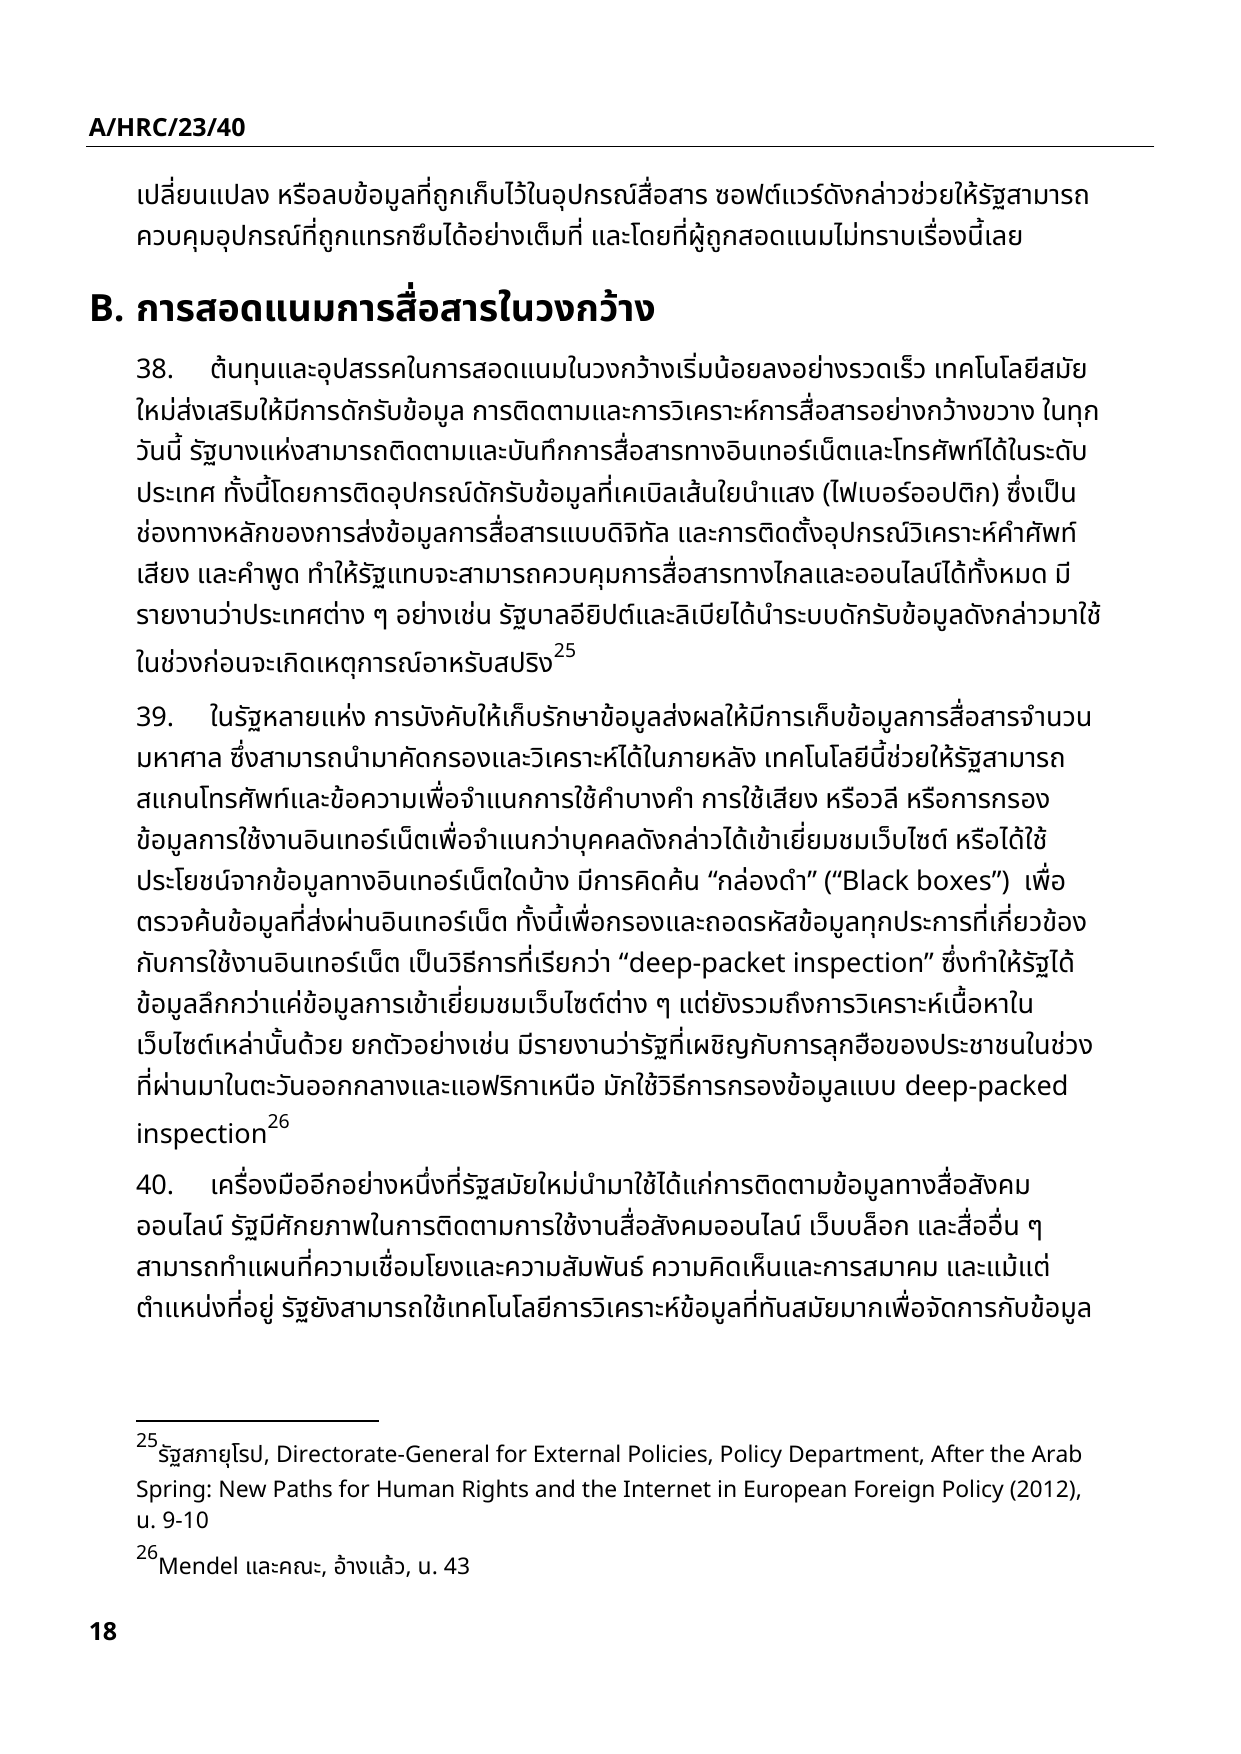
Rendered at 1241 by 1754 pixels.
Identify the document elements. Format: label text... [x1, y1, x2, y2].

list เปลี่ยนแปลง หรือลบข้อมูลที่ถูกเก็บไว้ในอุปกรณ์สื่อสาร ซอฟต์แวร์ดังกล่าวช่วยให้รัฐสามารถควบคุมอุปกรณ์ที่ถูกแทรกซึมได้อย่างเต็มที่ และโดยที่ผู้ถูกสอดแนมไม่ทราบเรื่องนี้เลย [136, 176, 1104, 258]
list ต้นทุนและอุปสรรคในการสอดแนมในวงกว้างเริ่มน้อยลงอย่างรวดเร็ว เทคโนโลยีสมัยใหม่ส่งเสริมให้มีการดักรับข้อมูล การติดตามและการวิเคราะห์การสื่อสารอย่างกว้างขวาง ในทุกวันนี้ รัฐบางแห่งสามารถติดตามและบันทึกการสื่อสารทางอินเทอร์เน็ตและโทรศัพท์ได้ในระดับประเทศ ทั้งนี้โดยการติดอุปกรณ์ดักรับข้อมูลที่เคเบิลเส้นใยนำแสง (ไฟเบอร์ออปติก) ซึ่งเป็นช่องทางหลักของการส่งข้อมูลการสื่อสารแบบดิจิทัล และการติดตั้งอุปกรณ์วิเคราะห์คำศัพท์ เสียง และคำพูด ทำให้รัฐแทบจะสามารถควบคุมการสื่อสารทางไกลและออนไลน์ได้ทั้งหมด มีรายงานว่าประเทศต่าง ๆ อย่างเช่น รัฐบาลอียิปต์และลิเบียได้นำระบบดักรับข้อมูลดังกล่าวมาใช้ในช่วงก่อนจะเกิดเหตุการณ์อาหรับสปริง [136, 350, 1104, 685]
list เครื่องมืออีกอย่างหนึ่งที่รัฐสมัยใหม่นำมาใช้ได้แก่การติดตามข้อมูลทางสื่อสังคมออนไลน์ รัฐมีศักยภาพในการติดตามการใช้งานสื่อสังคมออนไลน์ เว็บบล็อก และสื่ออื่น ๆ สามารถทำแผนที่ความเชื่อมโยงและความสัมพันธ์ ความคิดเห็นและการสมาคม และแม้แต่ตำแหน่งที่อยู่ รัฐยังสามารถใช้เทคโนโลยีการวิเคราะห์ข้อมูลที่ทันสมัยมากเพื่อจัดการกับข้อมูล [136, 1165, 1104, 1329]
list รัฐสภายุโรป, Directorate-General for External Policies, Policy Department, After the Arab Spring: New Paths for Human Rights and the Internet in European Foreign Policy (2012), น. 9-10 [136, 1427, 1104, 1539]
subtitle การสอดแนมการสื่อสารในวงกว้าง [88, 281, 1104, 338]
list ในรัฐหลายแห่ง การบังคับให้เก็บรักษาข้อมูลส่งผลให้มีการเก็บข้อมูลการสื่อสารจำนวนมหาศาล ซึ่งสามารถนำมาคัดกรองและวิเคราะห์ได้ในภายหลัง เทคโนโลยีนี้ช่วยให้รัฐสามารถสแกนโทรศัพท์และข้อความเพื่อจำแนกการใช้คำบางคำ การใช้เสียง หรือวลี หรือการกรองข้อมูลการใช้งานอินเทอร์เน็ตเพื่อจำแนกว่าบุคคลดังกล่าวได้เข้าเยี่ยมชมเว็บไซต์ หรือได้ใช้ประโยชน์จากข้อมูลทางอินเทอร์เน็ตใดบ้าง มีการคิดค้น “กล่องดำ” (“Black boxes”) เพื่อตรวจค้นข้อมูลที่ส่งผ่านอินเทอร์เน็ต ทั้งนี้เพื่อกรองและถอดรหัสข้อมูลทุกประการที่เกี่ยวข้องกับการใช้งานอินเทอร์เน็ต เป็นวิธีการที่เรียกว่า “deep-packet inspection” ซึ่งทำให้รัฐได้ข้อมูลลึกกว่าแค่ข้อมูลการเข้าเยี่ยมชมเว็บไซต์ต่าง ๆ แต่ยังรวมถึงการวิเคราะห์เนื้อหาในเว็บไซต์เหล่านั้นด้วย ยกตัวอย่างเช่น มีรายงานว่ารัฐที่เผชิญกับการลุกฮือของประชาชนในช่วงที่ผ่านมาในตะวันออกกลางและแอฟริกาเหนือ มักใช้วิธีการกรองข้อมูลแบบ deep-packed inspection [136, 697, 1104, 1153]
list Mendel และคณะ, อ้างแล้ว, น. 43 [136, 1539, 1104, 1585]
